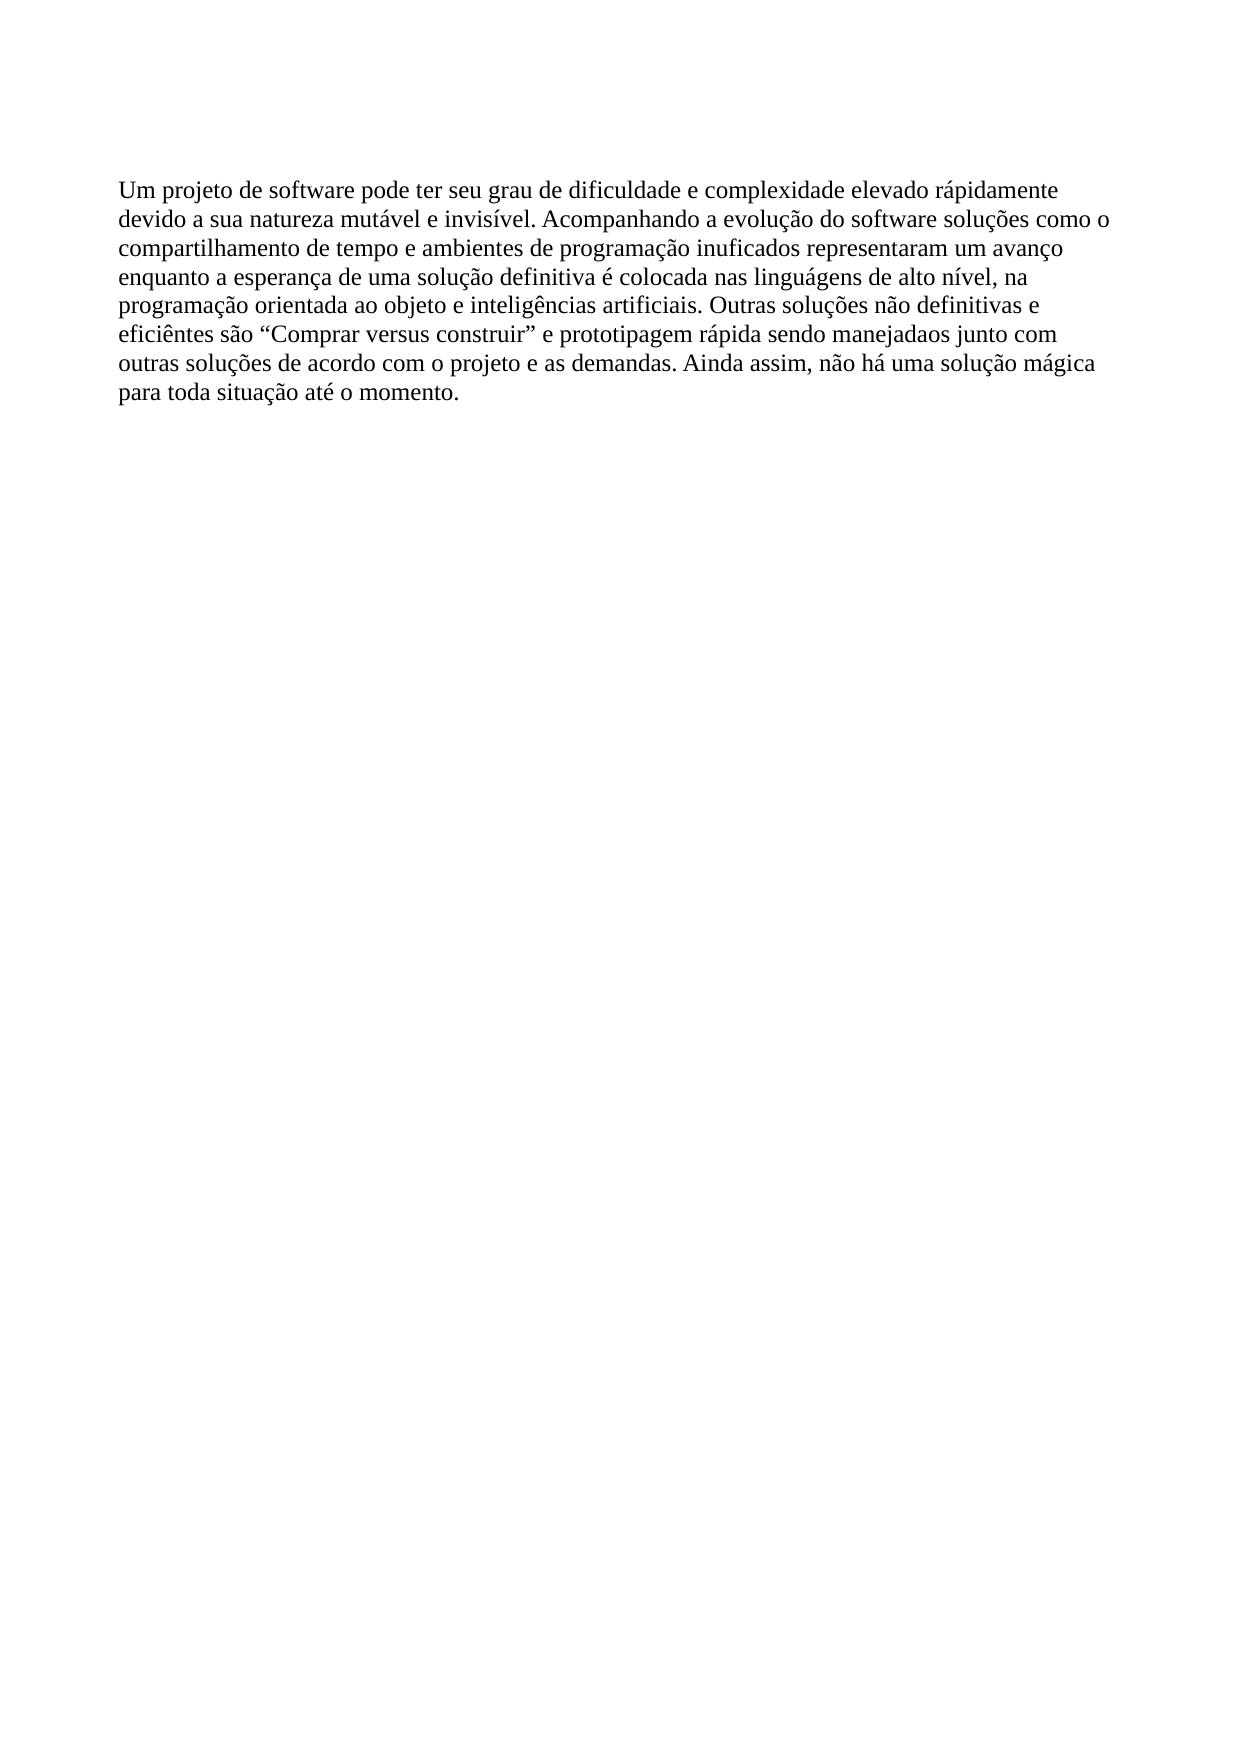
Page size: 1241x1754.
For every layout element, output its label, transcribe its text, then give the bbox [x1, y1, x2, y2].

text Um projeto de software pode ter seu grau de dificuldade e complexidade elevado rápidamente devido a sua natureza mutável e invisível. Acompanhando a evolução do software soluções como o compartilhamento de tempo e ambientes de programação inuficados representaram um avanço enquanto a esperança de uma solução definitiva é colocada nas linguágens de alto nível, na programação orientada ao objeto e inteligências artificiais. Outras soluções não definitivas e eficiêntes são “Comprar versus construir” e prototipagem rápida sendo manejadaos junto com outras soluções de acordo com o projeto e as demandas. Ainda assim, não há uma solução mágica para toda situação até o momento. [118, 176, 1122, 406]
